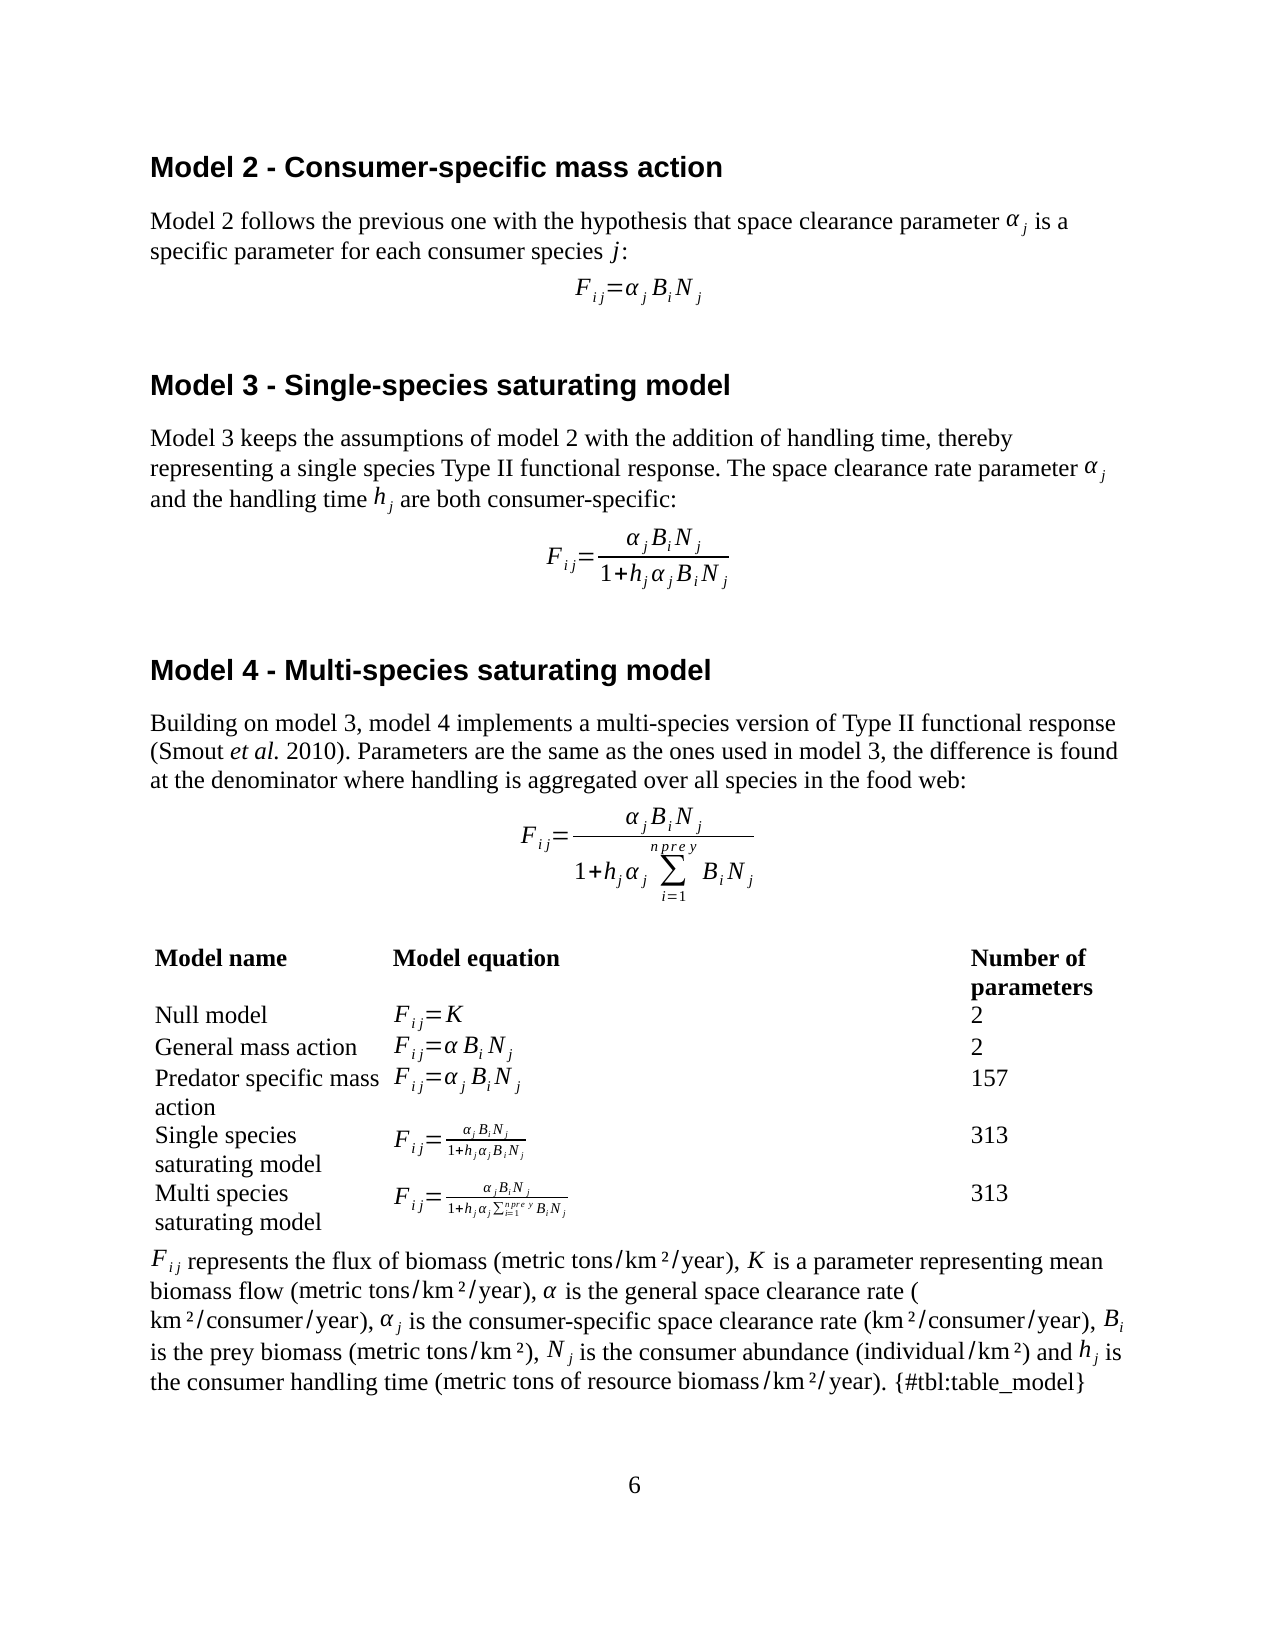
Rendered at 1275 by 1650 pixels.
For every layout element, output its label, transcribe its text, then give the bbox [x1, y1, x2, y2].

table_header Model name [150, 943, 388, 1000]
table_cell Null model [150, 1000, 388, 1032]
subtitle Model 4 - Multi-species saturating model [150, 653, 1125, 686]
subtitle Model 2 - Consumer-specific mass action [150, 150, 1125, 183]
table_cell General mass action [150, 1032, 388, 1063]
text represents the flux of biomass (), is a parameter representing mean biomass flow (), is the general space clearance rate (), is the consumer-specific space clearance rate (), is the prey biomass (), is the consumer abundance () and is the consumer handling time (). {#tbl:table_model} [150, 1244, 1125, 1396]
text Model 3 keeps the assumptions of model 2 with the addition of handling time, thereby representing a single species Type II functional response. The space clearance rate parameter and the handling time are both consumer-specific: [150, 423, 1125, 514]
table_header Model equation [388, 943, 966, 1000]
table_cell 157 [966, 1063, 1125, 1121]
table_cell [388, 1121, 966, 1178]
table_cell 2 [966, 1000, 1125, 1032]
table_cell Single species saturating model [150, 1121, 388, 1178]
table_cell [388, 1178, 966, 1236]
table_header Number of parameters [966, 943, 1125, 1000]
table_cell [388, 1032, 966, 1063]
text Building on model 3, model 4 implements a multi-species version of Type II functional response (Smout et al. 2010). Parameters are the same as the ones used in model 3, the difference is found at the denominator where handling is aggregated over all species in the food web: [150, 708, 1125, 794]
text Model 2 follows the previous one with the hypothesis that space clearance parameter is a specific parameter for each consumer species : [150, 205, 1125, 265]
table_cell Predator specific mass action [150, 1063, 388, 1121]
table_cell [388, 1000, 966, 1032]
table_cell 2 [966, 1032, 1125, 1063]
table_cell Multi species saturating model [150, 1178, 388, 1236]
subtitle Model 3 - Single-species saturating model [150, 368, 1125, 402]
table_cell 313 [966, 1178, 1125, 1236]
table_cell [388, 1063, 966, 1121]
table_cell 313 [966, 1121, 1125, 1178]
